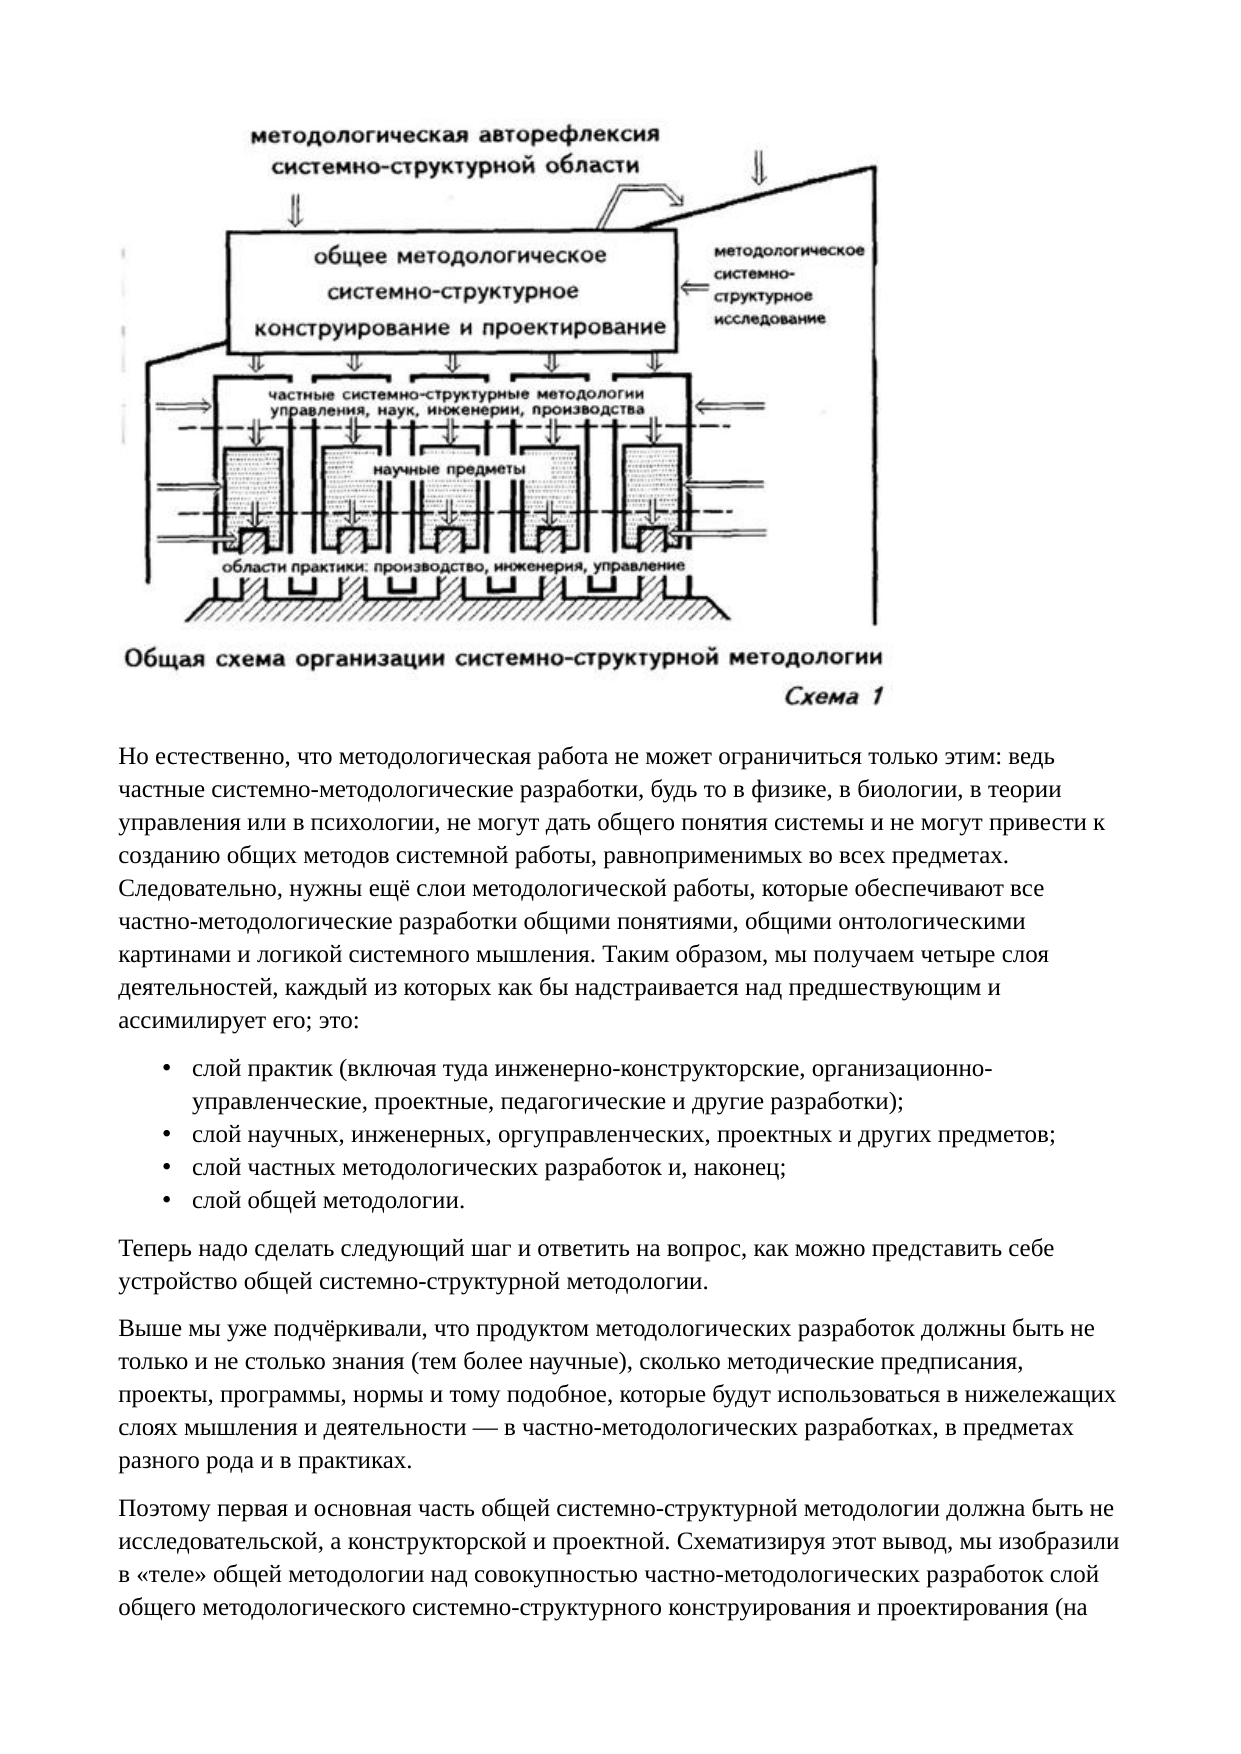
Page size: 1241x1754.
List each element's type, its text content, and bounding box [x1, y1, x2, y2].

text Но естественно, что методологическая работа не может ограничиться только этим: ведь частные системно-методологические разработки, будь то в физике, в биологии, в теории управления или в психологии, не могут дать общего понятия системы и не могут привести к созданию общих методов системной работы, равноприменимых во всех предметах. Следовательно, нужны ещё слои методологической работы, которые обеспечивают все частно-методологические разработки общими понятиями, общими онтологическими картинами и логикой системного мышления. Таким образом, мы получаем четыре слоя деятельностей, каждый из которых как бы надстраивается над предшествующим и ассимилирует его; это: [118, 741, 1122, 1034]
list слой научных, инженерных, оргуправленческих, проектных и других предметов; [162, 1119, 1122, 1148]
text Теперь надо сделать следующий шаг и ответить на вопрос, как можно представить себе устройство общей системно-структурной методологии. [118, 1233, 1122, 1294]
list слой практик (включая туда инженерно-конструкторские, организационно-управленческие, проектные, педагогические и другие разработки); [162, 1053, 1122, 1115]
picture [118, 118, 894, 712]
list слой частных методологических разработок и, наконец; [162, 1152, 1122, 1181]
text Выше мы уже подчёркивали, что продуктом методологических разработок должны быть не только и не столько знания (тем более научные), сколько методические предписания, проекты, программы, нормы и тому подобное, которые будут использоваться в нижележащих слоях мышления и деятельности — в частно-методологических разработках, в предметах разного рода и в практиках. [118, 1313, 1122, 1474]
text Поэтому первая и основная часть общей системно-структурной методологии должна быть не исследовательской, а конструкторской и проектной. Схематизируя этот вывод, мы изобразили в «теле» общей методологии над совокупностью частно-методологических разработок слой общего методологического системно-структурного конструирования и проектирования (на [118, 1493, 1122, 1621]
list слой общей методологии. [162, 1185, 1122, 1214]
